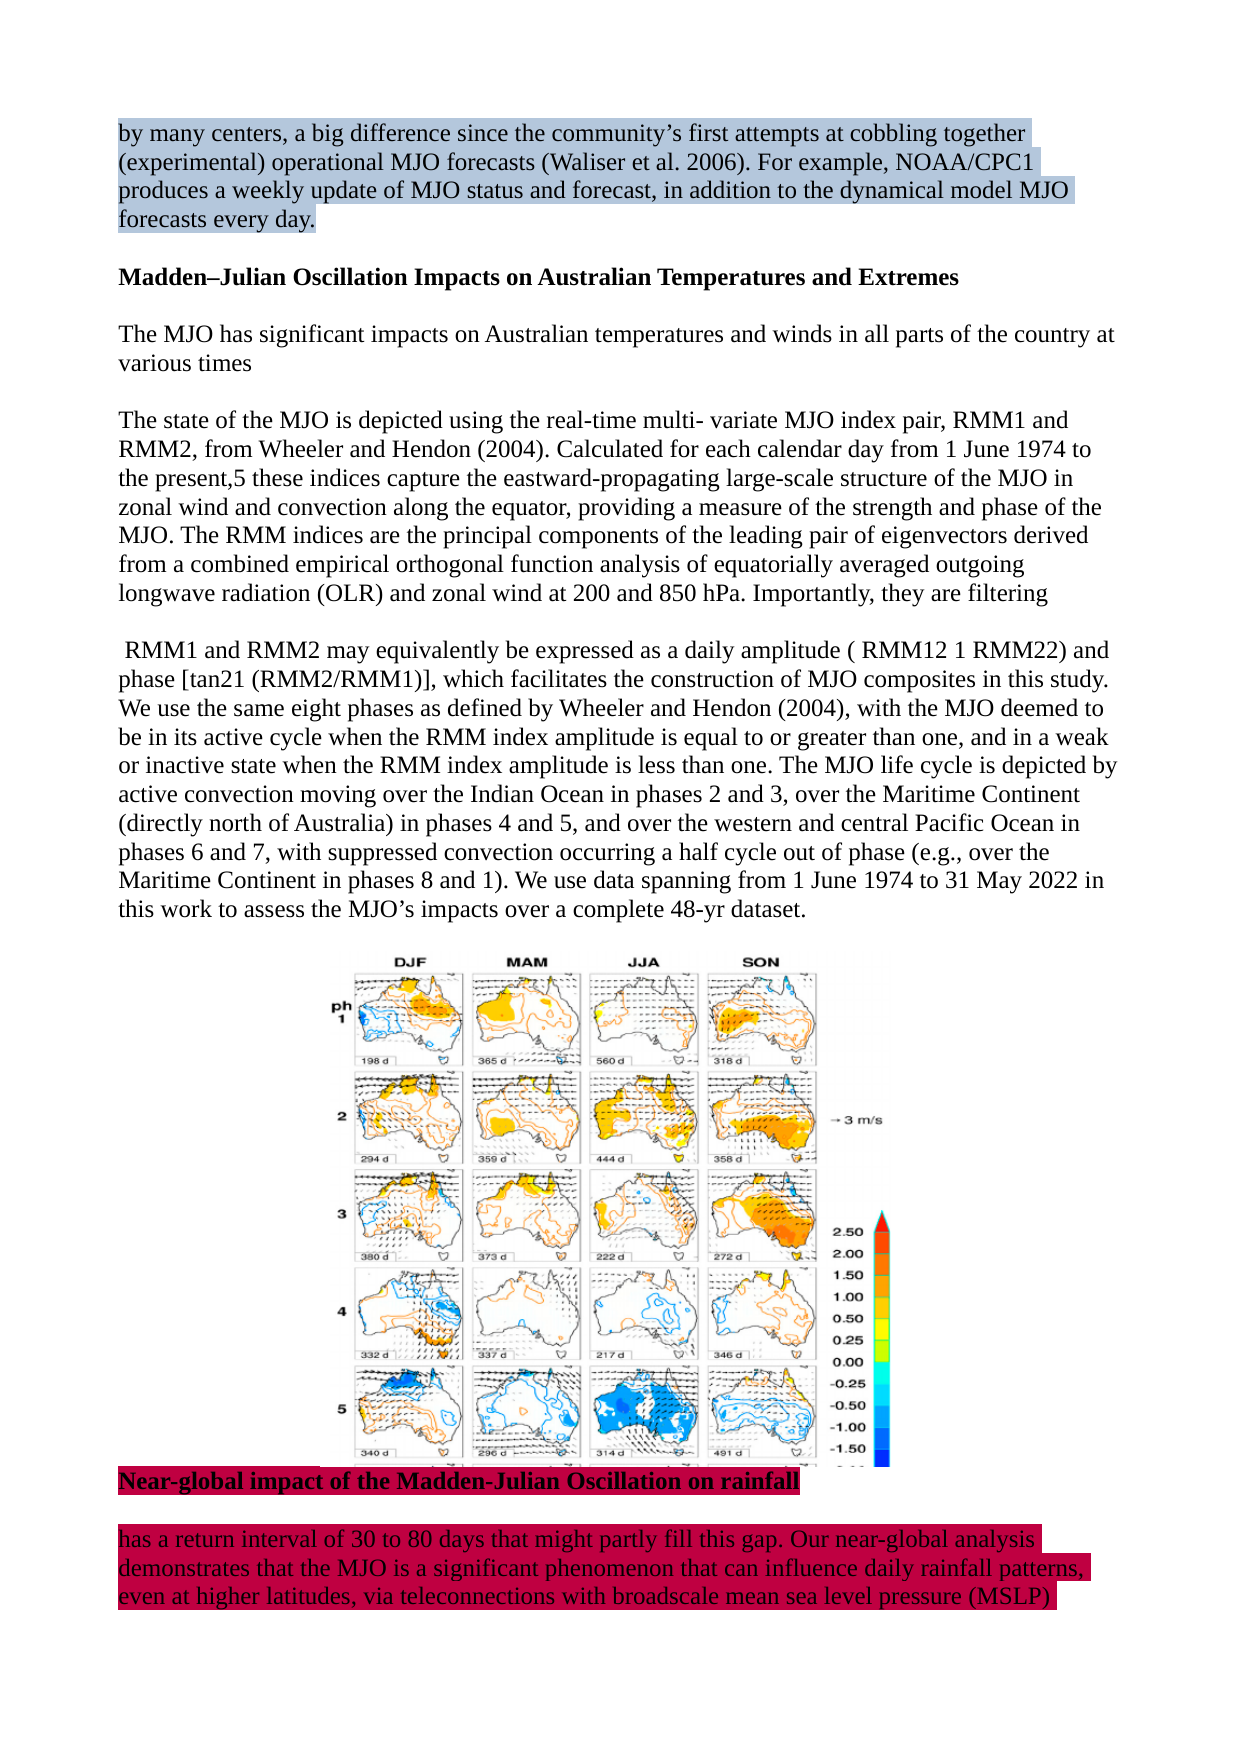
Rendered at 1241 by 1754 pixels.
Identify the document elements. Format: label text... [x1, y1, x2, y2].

text by many centers, a big difference since the community’s first attempts at cobbling together (experimental) operational MJO forecasts (Waliser et al. 2006). For example, NOAA/CPC1 produces a weekly update of MJO status and forecast, in addition to the dynamical model MJO forecasts every day. [118, 118, 1122, 233]
text RMM1 and RMM2 may equivalently be expressed as a daily amplitude ( RMM12 1 RMM22) and phase [tan21 (RMM2/RMM1)], which facilitates the construction of MJO composites in this study. We use the same eight phases as defined by Wheeler and Hendon (2004), with the MJO deemed to be in its active cycle when the RMM index amplitude is equal to or greater than one, and in a weak or inactive state when the RMM index amplitude is less than one. The MJO life cycle is depicted by active convection moving over the Indian Ocean in phases 2 and 3, over the Maritime Continent (directly north of Australia) in phases 4 and 5, and over the western and central Pacific Ocean in phases 6 and 7, with suppressed convection occurring a half cycle out of phase (e.g., over the Maritime Continent in phases 8 and 1). We use data spanning from 1 June 1974 to 31 May 2022 in this work to assess the MJO’s impacts over a complete 48-yr dataset. [118, 636, 1122, 923]
picture [320, 951, 920, 1467]
text Near-global impact of the Madden-Julian Oscillation on rainfall [118, 952, 1122, 1495]
text Madden–Julian Oscillation Impacts on Australian Temperatures and Extremes [118, 262, 1122, 291]
text The state of the MJO is depicted using the real-time multi- variate MJO index pair, RMM1 and RMM2, from Wheeler and Hendon (2004). Calculated for each calendar day from 1 June 1974 to the present,5 these indices capture the eastward-propagating large-scale structure of the MJO in zonal wind and convection along the equator, providing a measure of the strength and phase of the MJO. The RMM indices are the principal components of the leading pair of eigenvectors derived from a combined empirical orthogonal function analysis of equatorially averaged outgoing longwave radiation (OLR) and zonal wind at 200 and 850 hPa. Importantly, they are filtering [118, 406, 1122, 607]
text has a return interval of 30 to 80 days that might partly fill this gap. Our near-global analysis demonstrates that the MJO is a significant phenomenon that can influence daily rainfall patterns, even at higher latitudes, via teleconnections with broadscale mean sea level pressure (MSLP) [118, 1524, 1122, 1610]
text The MJO has significant impacts on Australian temperatures and winds in all parts of the country at various times [118, 319, 1122, 377]
